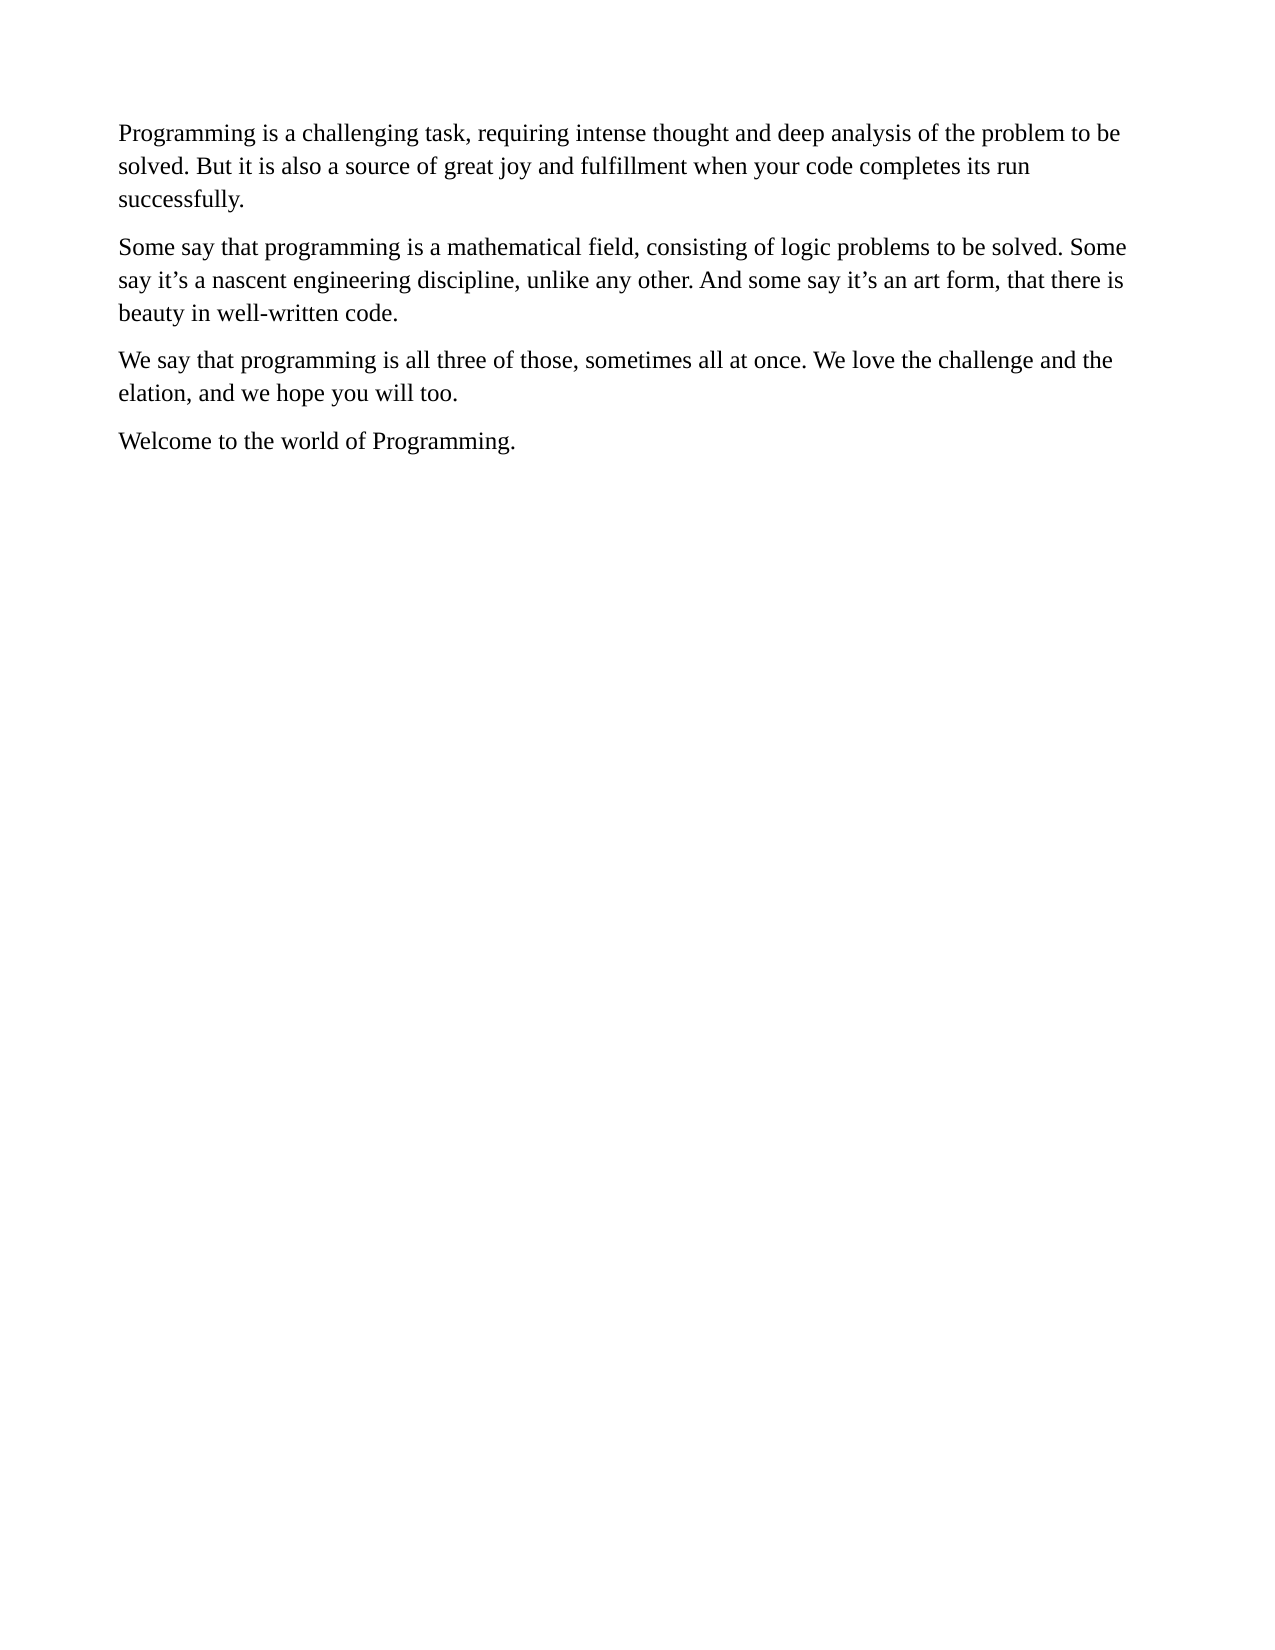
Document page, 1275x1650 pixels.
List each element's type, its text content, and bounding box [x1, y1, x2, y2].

text Welcome to the world of Programming. [118, 426, 1157, 455]
text We say that programming is all three of those, sometimes all at once. We love the challenge and the elation, and we hope you will too. [118, 345, 1157, 407]
text Some say that programming is a mathematical field, consisting of logic problems to be solved. Some say it’s a nascent engineering discipline, unlike any other. And some say it’s an art form, that there is beauty in well-written code. [118, 232, 1157, 327]
text Programming is a challenging task, requiring intense thought and deep analysis of the problem to be solved. But it is also a source of great joy and fulfillment when your code completes its run successfully. [118, 118, 1157, 213]
